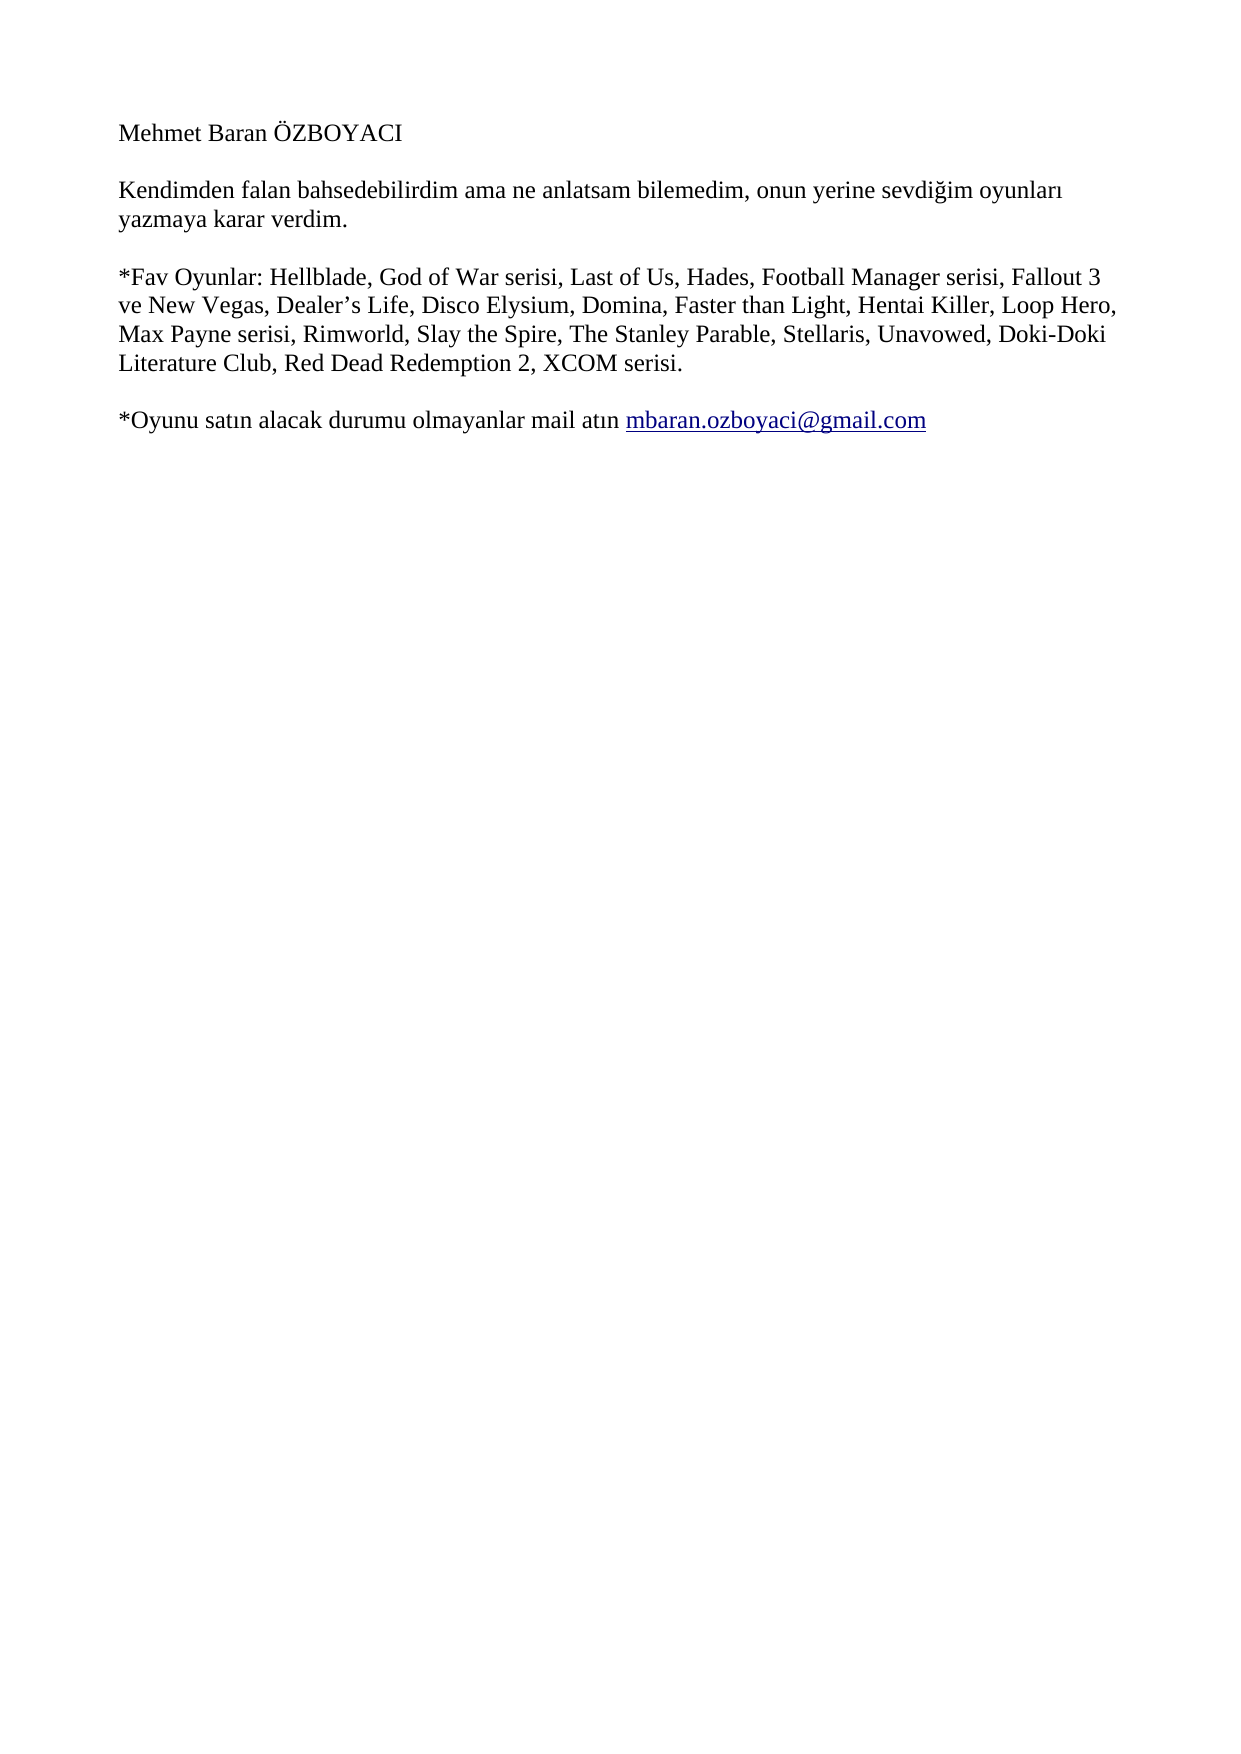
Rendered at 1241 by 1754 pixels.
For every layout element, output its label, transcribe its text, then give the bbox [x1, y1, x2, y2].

text Mehmet Baran ÖZBOYACI [118, 118, 1122, 147]
text *Fav Oyunlar: Hellblade, God of War serisi, Last of Us, Hades, Football Manager serisi, Fallout 3 ve New Vegas, Dealer’s Life, Disco Elysium, Domina, Faster than Light, Hentai Killer, Loop Hero, Max Payne serisi, Rimworld, Slay the Spire, The Stanley Parable, Stellaris, Unavowed, Doki-Doki Literature Club, Red Dead Redemption 2, XCOM serisi. [118, 262, 1122, 377]
text *Oyunu satın alacak durumu olmayanlar mail atın mbaran.ozboyaci@gmail.com [118, 406, 1122, 434]
text Kendimden falan bahsedebilirdim ama ne anlatsam bilemedim, onun yerine sevdiğim oyunları yazmaya karar verdim. [118, 176, 1122, 233]
